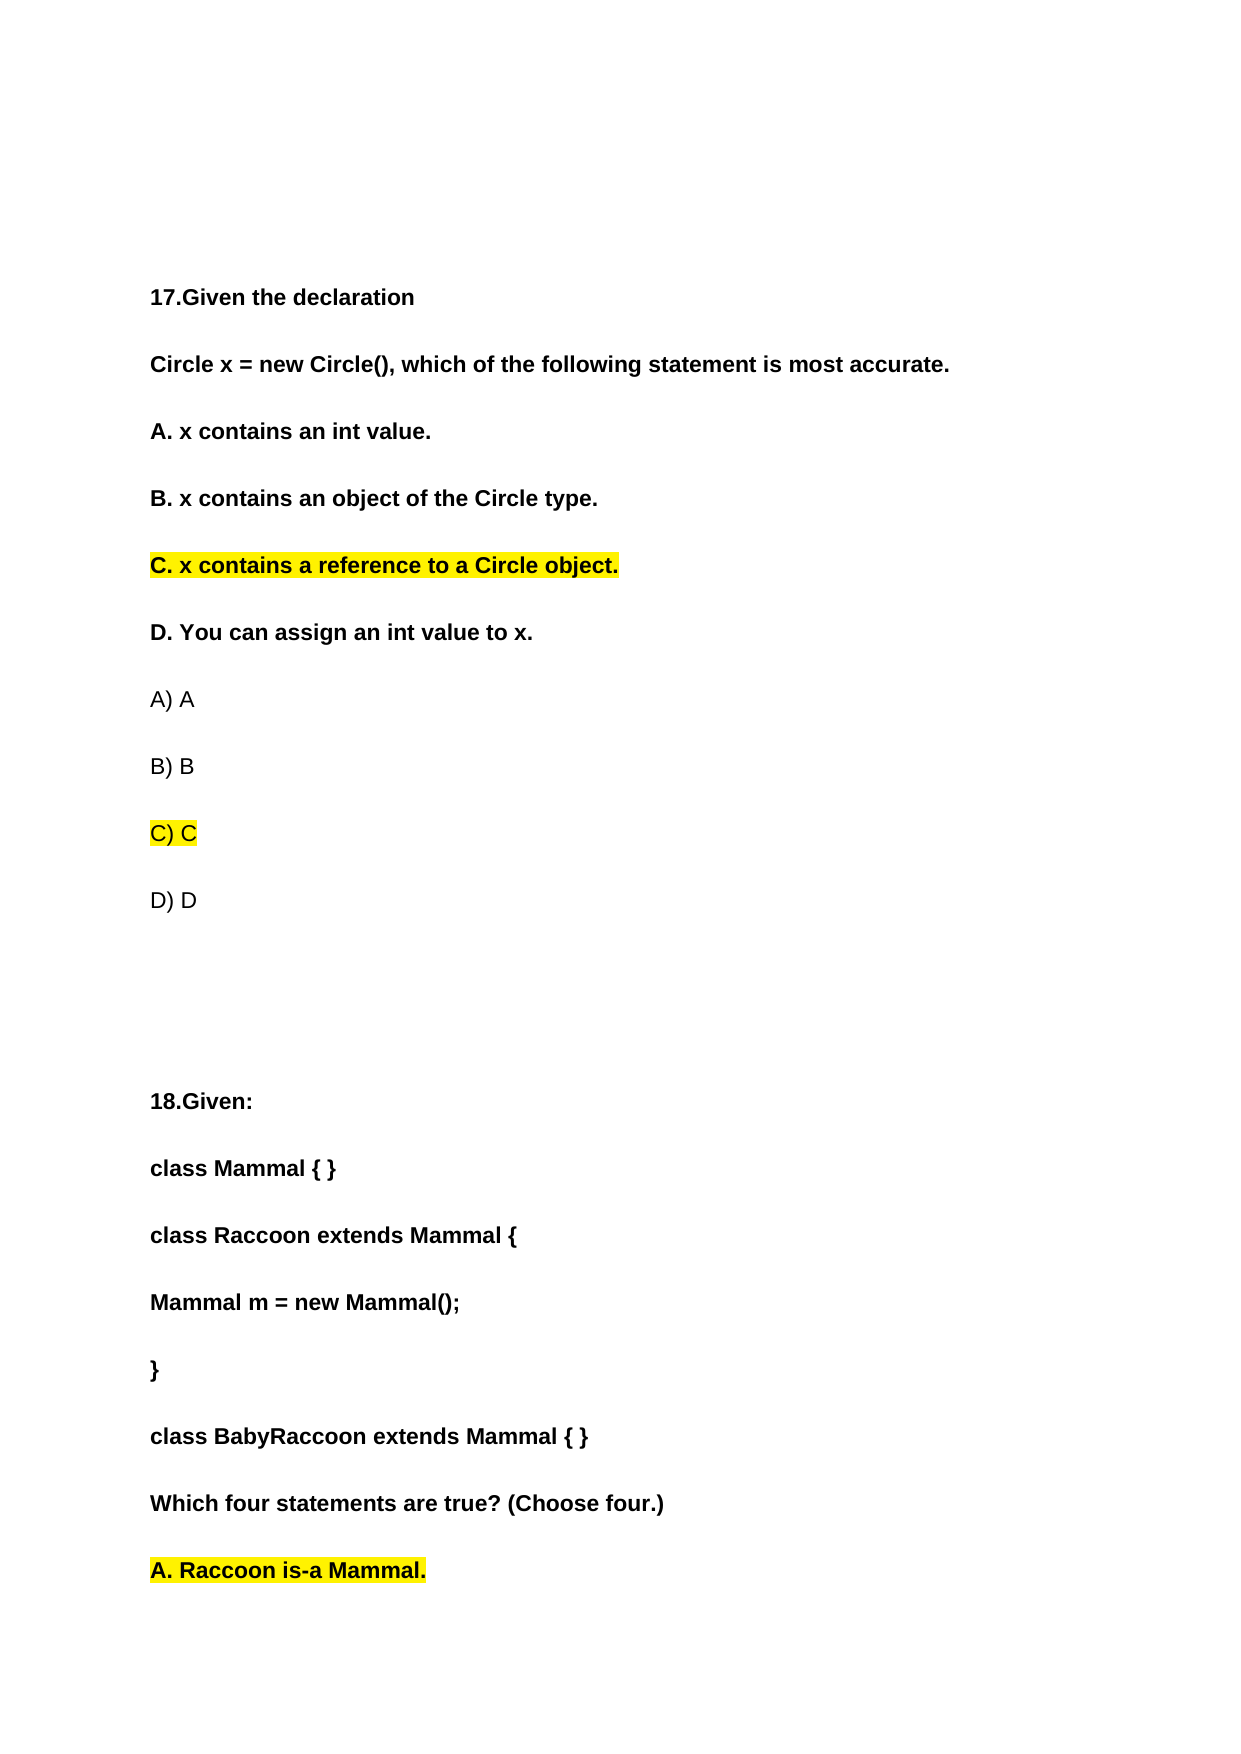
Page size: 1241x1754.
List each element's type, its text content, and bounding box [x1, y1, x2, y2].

text class Raccoon extends Mammal { [150, 1222, 1090, 1248]
text class Mammal { } [150, 1155, 1090, 1181]
text class BabyRaccoon extends Mammal { } [150, 1423, 1090, 1449]
text A) A [150, 686, 1090, 712]
text 18.Given: [150, 1088, 1090, 1114]
text C. x contains a reference to a Circle object. [150, 552, 1090, 578]
text B) B [150, 753, 1090, 779]
text Mammal m = new Mammal(); [150, 1289, 1090, 1315]
text C) C [150, 820, 1090, 846]
text B. x contains an object of the Circle type. [150, 485, 1090, 511]
text D) D [150, 887, 1090, 913]
text } [150, 1356, 1090, 1382]
text Circle x = new Circle(), which of the following statement is most accurate. [150, 351, 1090, 377]
text 17.Given the declaration [150, 284, 1090, 310]
text A. Raccoon is-a Mammal. [150, 1557, 1090, 1583]
text D. You can assign an int value to x. [150, 619, 1090, 645]
text A. x contains an int value. [150, 418, 1090, 444]
text Which four statements are true? (Choose four.) [150, 1489, 1090, 1516]
